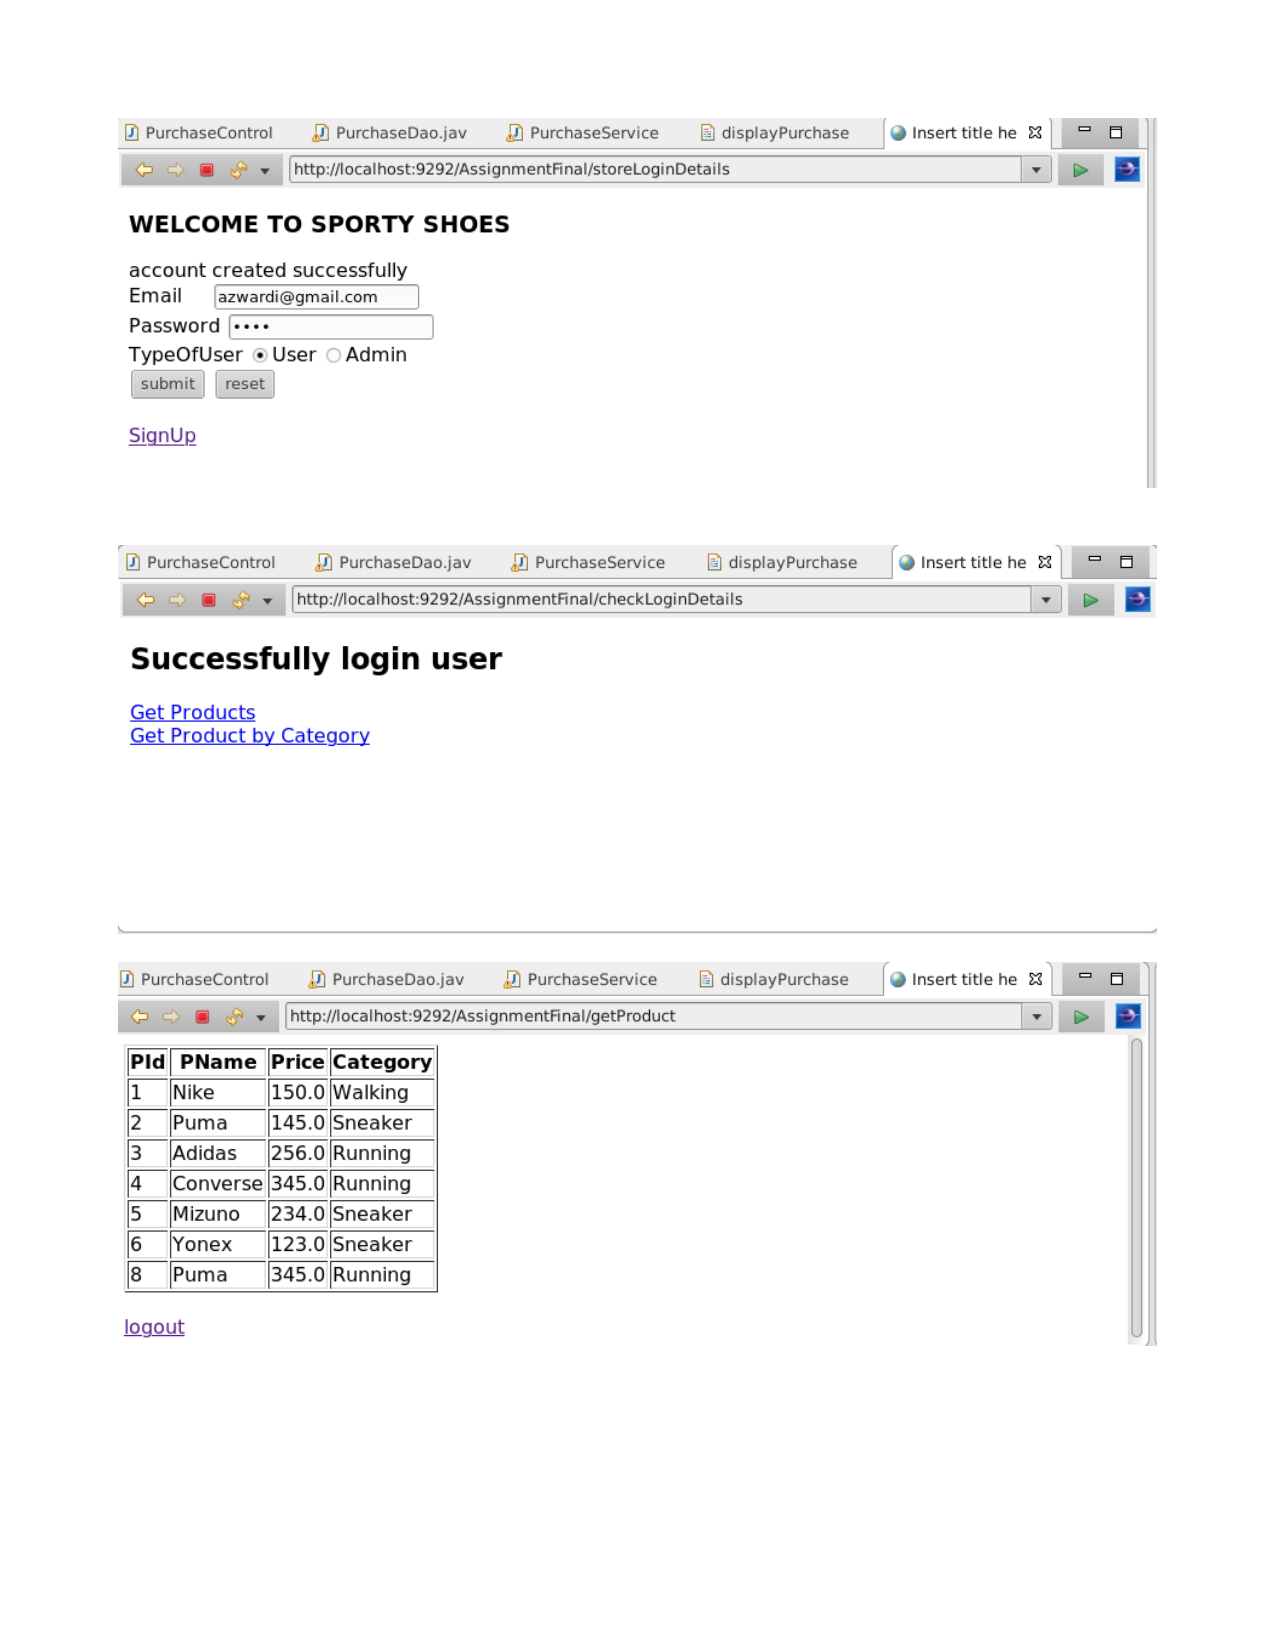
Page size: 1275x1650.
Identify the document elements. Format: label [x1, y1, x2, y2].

picture [118, 545, 1157, 934]
picture [118, 118, 1157, 488]
picture [118, 962, 1157, 1346]
